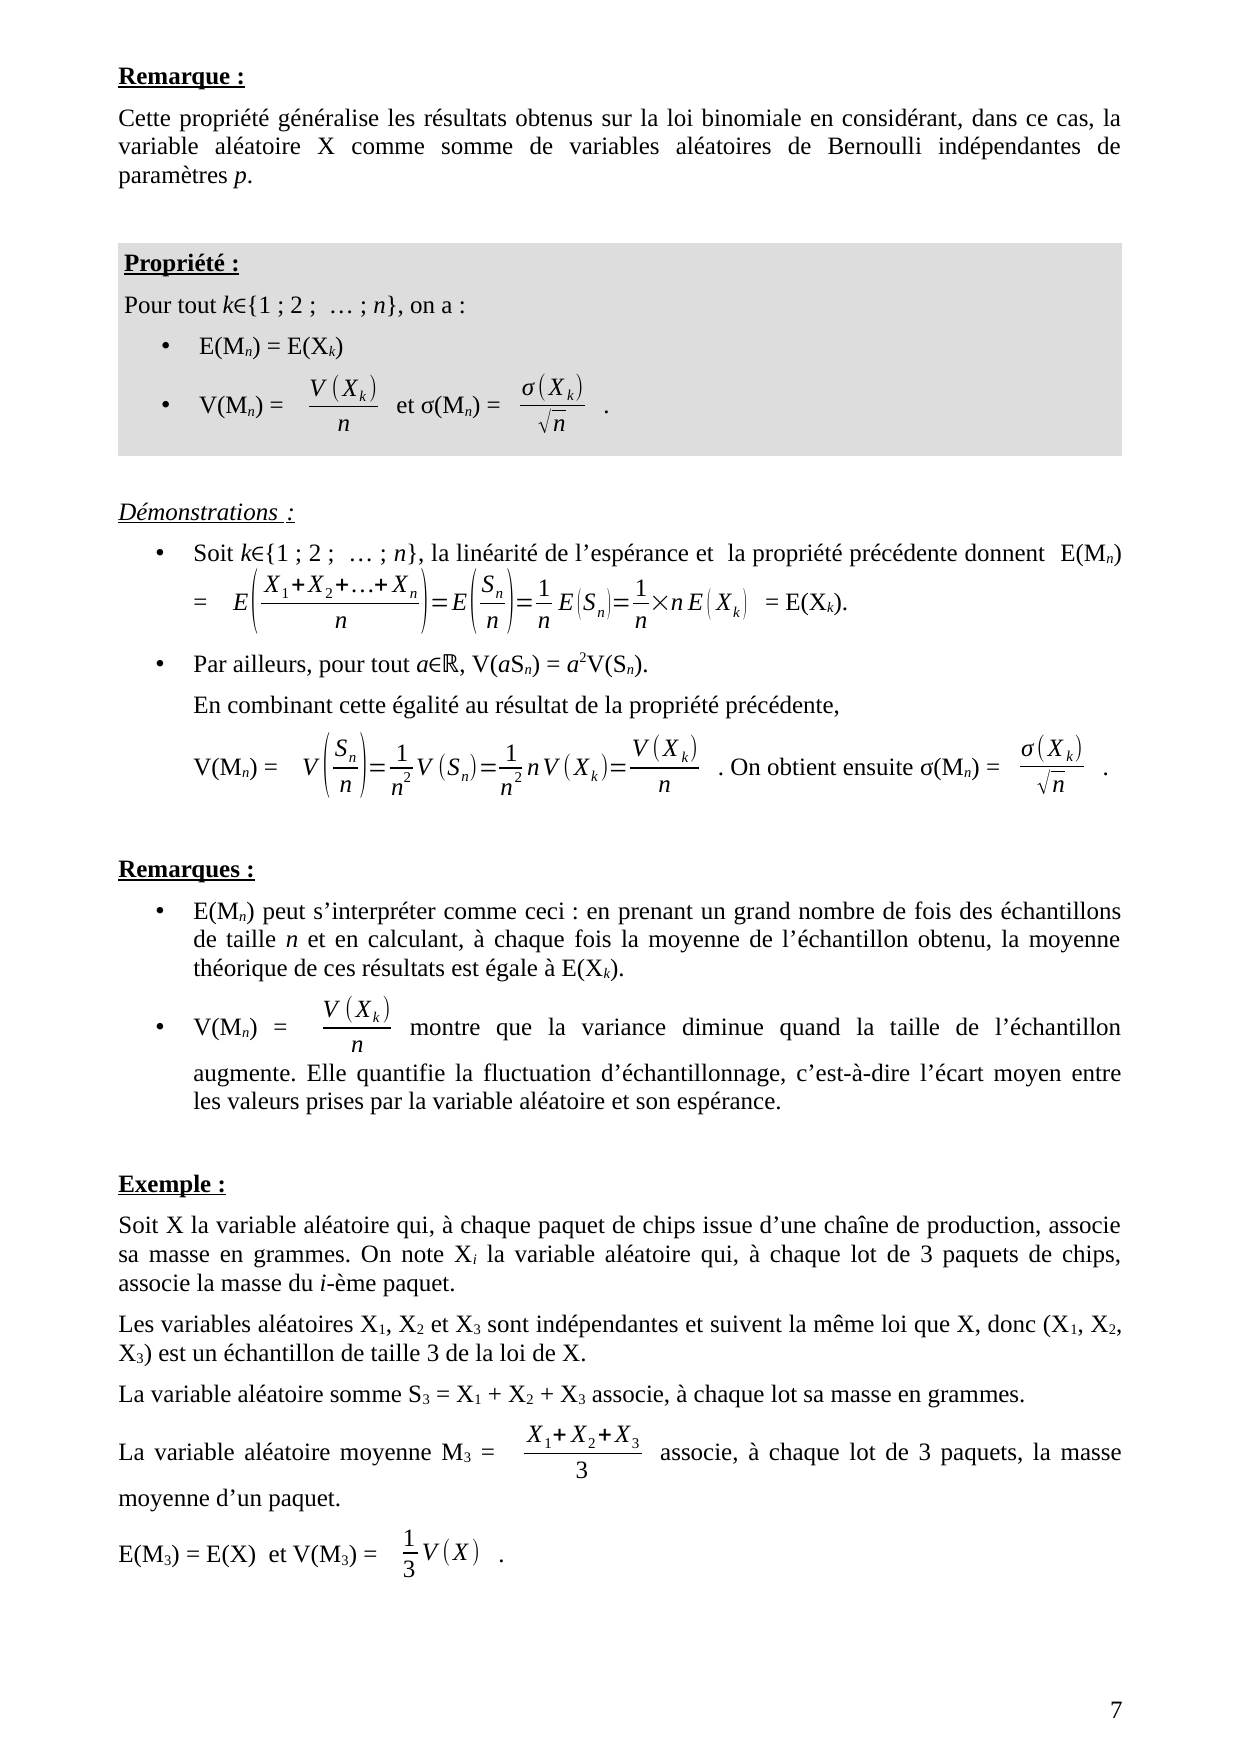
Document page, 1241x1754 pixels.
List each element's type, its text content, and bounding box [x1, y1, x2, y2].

list V(Mn) = . On obtient ensuite σ(Mn) =. [156, 731, 1122, 801]
list V(Mn) = montre que la variance diminue quand la taille de l’échantillon augmente. Elle quantifie la fluctuation d’échantillonnage, c’est-à-dire l’écart moyen entre les valeurs prises par la variable aléatoire et son espérance. [156, 994, 1122, 1115]
text Exemple : [118, 1169, 1122, 1198]
text La variable aléatoire moyenne M3 = associe, à chaque lot de 3 paquets, la masse moyenne d’un paquet. [118, 1420, 1122, 1512]
text Remarques : [118, 854, 1122, 883]
table_header Propriété : Pour tout k∈{1 ; 2 ; … ; n}, on a : E(Mn) = E(Xk) V(Mn) = et σ(Mn) =. [118, 243, 1122, 456]
list Soit k∈{1 ; 2 ; … ; n}, la linéarité de l’espérance et la propriété précédente donnent E(Mn) = = E(Xk). [156, 538, 1122, 636]
text Remarque : [118, 61, 1122, 90]
text Cette propriété généralise les résultats obtenus sur la loi binomiale en considérant, dans ce cas, la variable aléatoire X comme somme de variables aléatoires de Bernoulli indépendantes de paramètres p. [118, 103, 1122, 189]
text La variable aléatoire somme S3 = X1 + X2 + X3 associe, à chaque lot sa masse en grammes. [118, 1379, 1122, 1408]
text E(M3) = E(X) et V(M3) = . [118, 1524, 1122, 1583]
list E(Mn) peut s’interpréter comme ceci : en prenant un grand nombre de fois des échantillons de taille n et en calculant, à chaque fois la moyenne de l’échantillon obtenu, la moyenne théorique de ces résultats est égale à E(Xk). [156, 896, 1122, 982]
text Les variables aléatoires X1, X2 et X3 sont indépendantes et suivent la même loi que X, donc (X1, X2, X3) est un échantillon de taille 3 de la loi de X. [118, 1309, 1122, 1366]
list En combinant cette égalité au résultat de la propriété précédente, [156, 690, 1122, 719]
list Par ailleurs, pour tout a∈ℝ, V(aSn) = a2V(Sn). [156, 649, 1122, 677]
text Démonstrations : [118, 497, 1122, 526]
text Soit X la variable aléatoire qui, à chaque paquet de chips issue d’une chaîne de production, associe sa masse en grammes. On note Xi la variable aléatoire qui, à chaque lot de 3 paquets de chips, associe la masse du i-ème paquet. [118, 1210, 1122, 1296]
